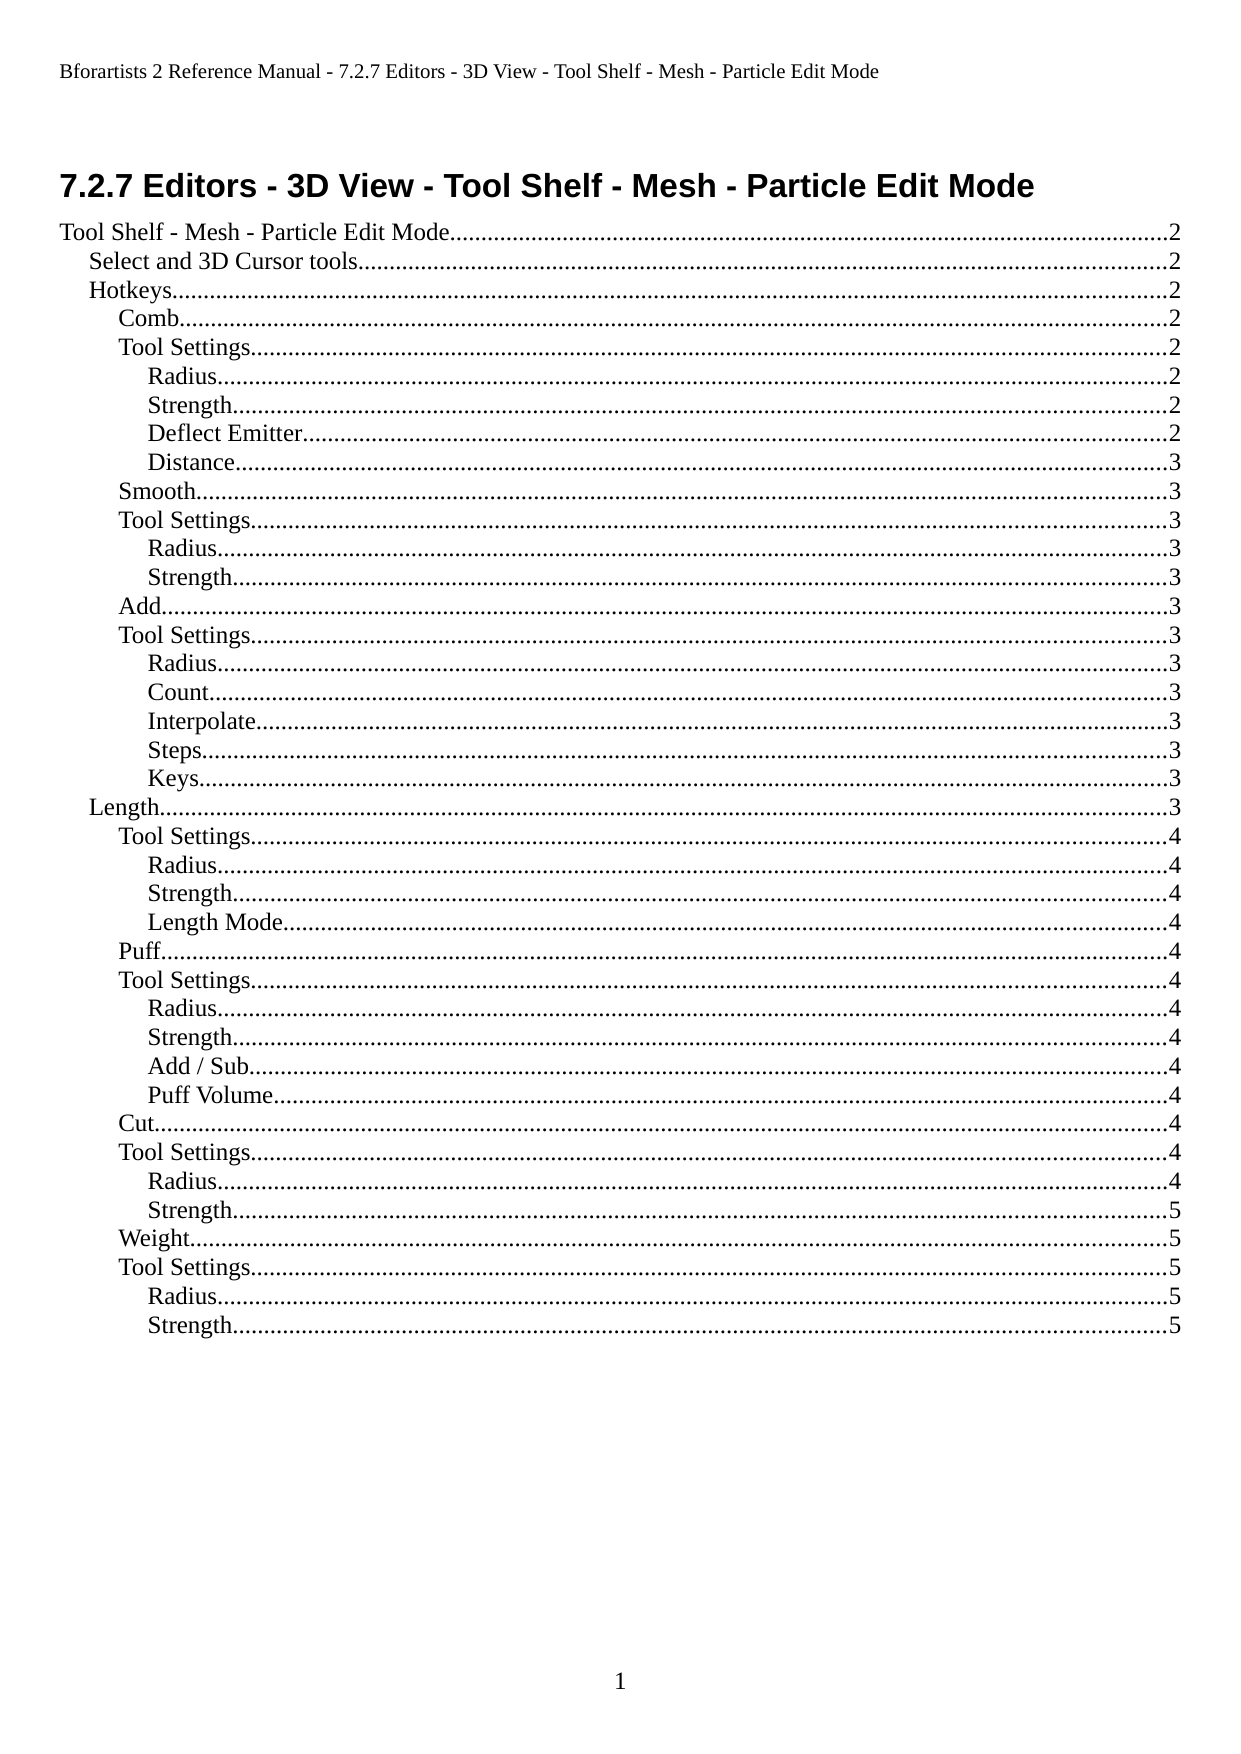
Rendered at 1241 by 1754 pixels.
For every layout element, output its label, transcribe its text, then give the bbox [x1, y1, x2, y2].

text Deflect Emitter 2 [147, 418, 1181, 447]
text Select and 3D Cursor tools 2 [88, 246, 1181, 275]
text Count 3 [147, 677, 1181, 706]
text Radius 2 [147, 361, 1181, 390]
text Tool Settings 2 [118, 332, 1181, 361]
text Radius 3 [147, 533, 1181, 562]
text Radius 4 [147, 993, 1181, 1022]
text Puff 4 [118, 936, 1181, 965]
text Strength 4 [147, 1022, 1181, 1051]
text Radius 5 [147, 1281, 1181, 1310]
text Tool Settings 4 [118, 1137, 1181, 1166]
text Tool Settings 3 [118, 505, 1181, 533]
text Strength 3 [147, 562, 1181, 591]
text Tool Settings 4 [118, 821, 1181, 850]
text Weight 5 [118, 1223, 1181, 1252]
text Smooth 3 [118, 476, 1181, 505]
text Tool Settings 4 [118, 965, 1181, 993]
text Keys 3 [147, 763, 1181, 792]
text Radius 4 [147, 1166, 1181, 1195]
text Strength 5 [147, 1310, 1181, 1338]
text Interpolate 3 [147, 706, 1181, 735]
text Hotkeys 2 [88, 275, 1181, 303]
text Strength 2 [147, 390, 1181, 418]
text Cut 4 [118, 1108, 1181, 1137]
text Radius 3 [147, 648, 1181, 677]
text Add / Sub 4 [147, 1051, 1181, 1080]
text Add 3 [118, 591, 1181, 620]
text Radius 4 [147, 850, 1181, 878]
text Tool Settings 3 [118, 620, 1181, 648]
text Distance 3 [147, 447, 1181, 476]
text Comb 2 [118, 303, 1181, 332]
text Steps 3 [147, 735, 1181, 763]
text Length Mode 4 [147, 907, 1181, 936]
text Tool Shelf - Mesh - Particle Edit Mode 2 [59, 217, 1181, 246]
text Strength 4 [147, 878, 1181, 907]
text Puff Volume 4 [147, 1080, 1181, 1108]
text Length 3 [88, 792, 1181, 821]
text Tool Settings 5 [118, 1252, 1181, 1281]
subtitle 7.2.7 Editors - 3D View - Tool Shelf - Mesh - Particle Edit Mode [59, 166, 1181, 205]
text Strength 5 [147, 1195, 1181, 1223]
